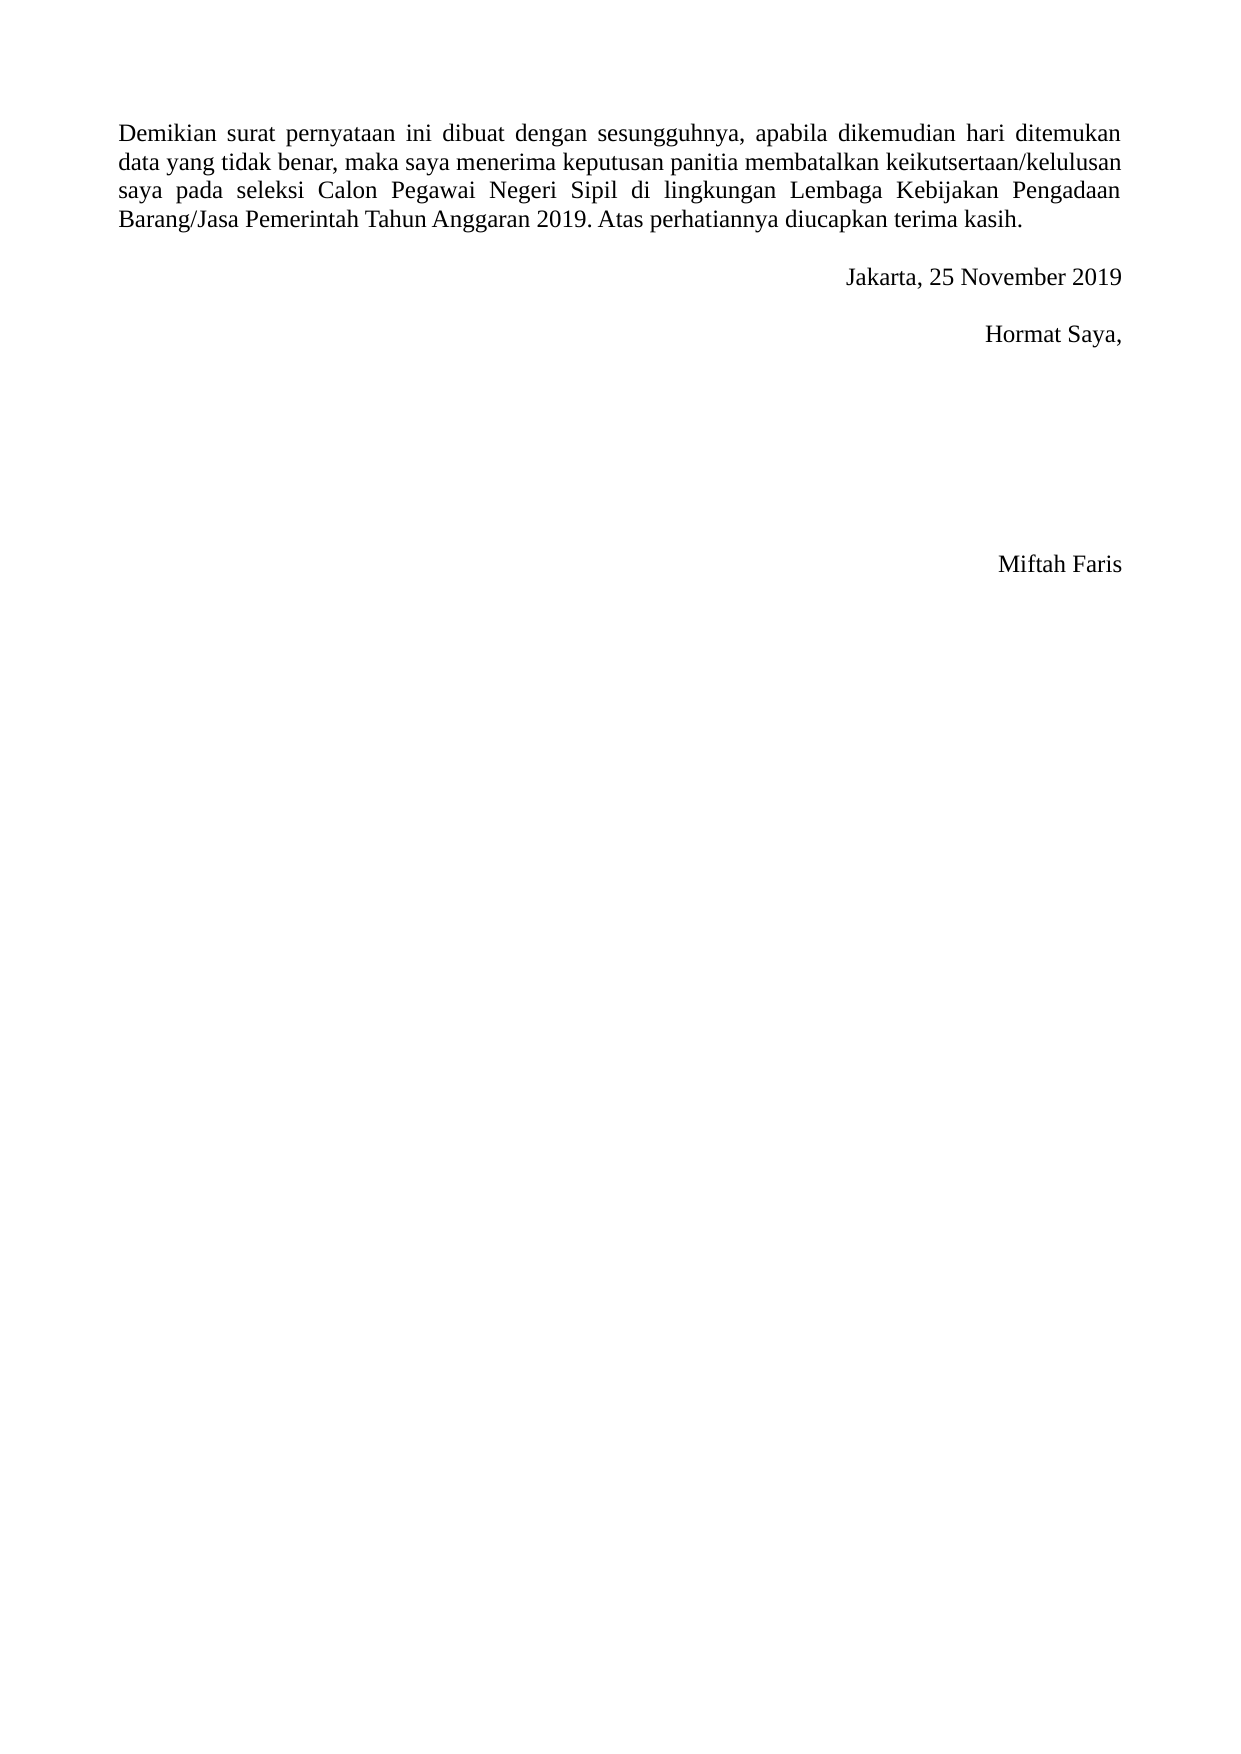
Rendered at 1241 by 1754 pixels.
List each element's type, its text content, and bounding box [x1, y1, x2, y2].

text Hormat Saya, [118, 319, 1122, 348]
text Jakarta, 25 November 2019 [118, 262, 1122, 291]
text Demikian surat pernyataan ini dibuat dengan sesungguhnya, apabila dikemudian hari ditemukan data yang tidak benar, maka saya menerima keputusan panitia membatalkan keikutsertaan/kelulusan saya pada seleksi Calon Pegawai Negeri Sipil di lingkungan Lembaga Kebijakan Pengadaan Barang/Jasa Pemerintah Tahun Anggaran 2019. Atas perhatiannya diucapkan terima kasih. [118, 118, 1122, 233]
text Miftah Faris [118, 549, 1122, 578]
